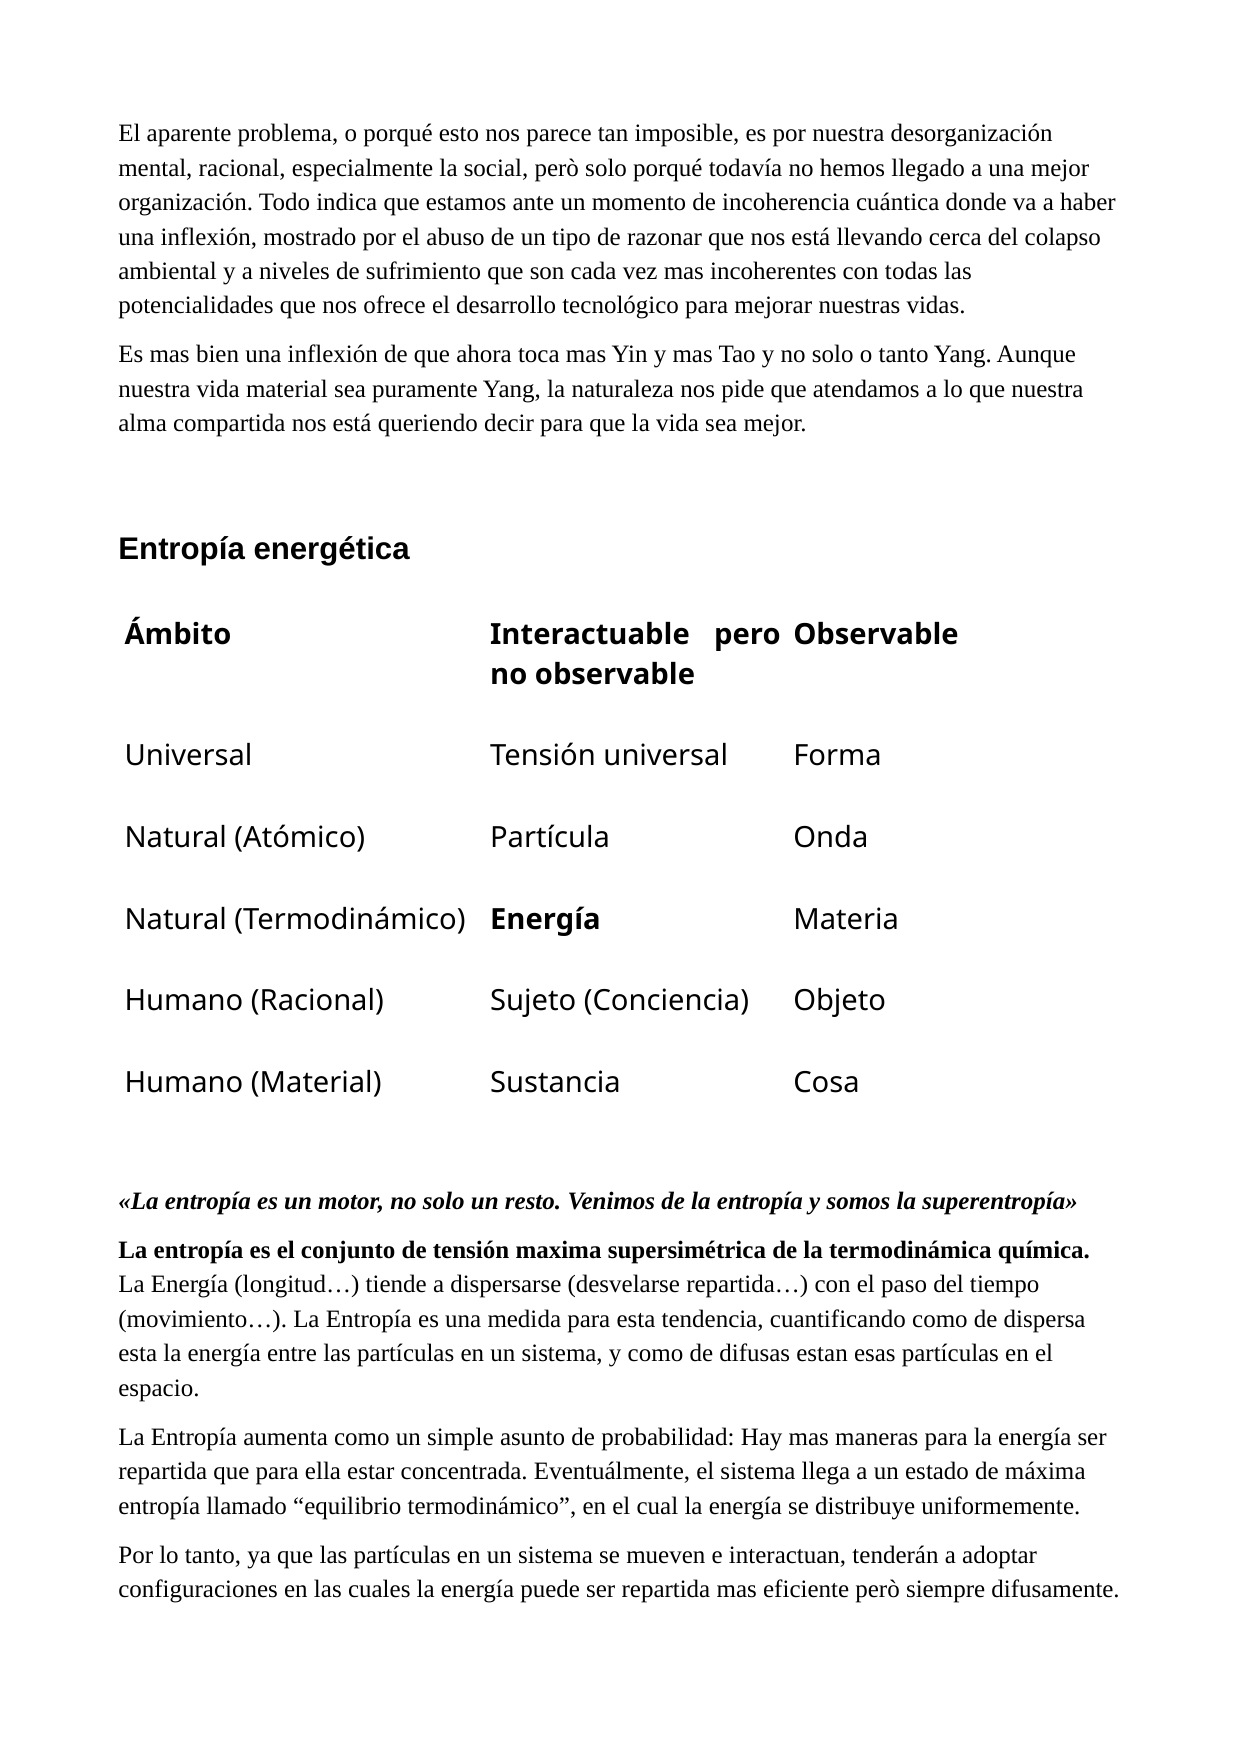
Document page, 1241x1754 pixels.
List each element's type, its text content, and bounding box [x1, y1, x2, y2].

table_header Interactuable pero no observable [484, 607, 787, 728]
text La Entropía aumenta como un simple asunto de probabilidad: Hay mas maneras para la energía ser repartida que para ella estar concentrada. Eventuálmente, el sistema llega a un estado de máxima entropía llamado “equilibrio termodinámico”, en el cual la energía se distribuye uniformemente. [118, 1422, 1122, 1519]
text Es mas bien una inflexión de que ahora toca mas Yin y mas Tao y no solo o tanto Yang. Aunque nuestra vida material sea puramente Yang, la naturaleza nos pide que atendamos a lo que nuestra alma compartida nos está queriendo decir para que la vida sea mejor. [118, 339, 1122, 437]
table_cell Humano (Material) [118, 1055, 484, 1137]
table_cell Universal [118, 729, 484, 810]
table_header Observable [787, 607, 1123, 728]
table_cell Partícula [484, 810, 787, 892]
table_cell Forma [787, 729, 1123, 810]
table_cell Onda [787, 810, 1123, 892]
text El aparente problema, o porqué esto nos parece tan imposible, es por nuestra desorganización mental, racional, especialmente la social, però solo porqué todavía no hemos llegado a una mejor organización. Todo indica que estamos ante un momento de incoherencia cuántica donde va a haber una inflexión, mostrado por el abuso de un tipo de razonar que nos está llevando cerca del colapso ambiental y a niveles de sufrimiento que son cada vez mas incoherentes con todas las potencialidades que nos ofrece el desarrollo tecnológico para mejorar nuestras vidas. [118, 118, 1122, 319]
table_cell Humano (Racional) [118, 974, 484, 1055]
table_cell Energía [484, 892, 787, 973]
text «La entropía es un motor, no solo un resto. Venimos de la entropía y somos la superentropía» [118, 1186, 1122, 1214]
table_cell Sustancia [484, 1055, 787, 1137]
table_cell Materia [787, 892, 1123, 973]
subtitle Entropía energética [118, 530, 1122, 566]
table_cell Natural (Atómico) [118, 810, 484, 892]
table_cell Tensión universal [484, 729, 787, 810]
table_cell Objeto [787, 974, 1123, 1055]
text La entropía es el conjunto de tensión maxima supersimétrica de la termodinámica química. La Energía (longitud…) tiende a dispersarse (desvelarse repartida…) con el paso del tiempo (movimiento…). La Entropía es una medida para esta tendencia, cuantificando como de dispersa esta la energía entre las partículas en un sistema, y como de difusas estan esas partículas en el espacio. [118, 1235, 1122, 1402]
text Por lo tanto, ya que las partículas en un sistema se mueven e interactuan, tenderán a adoptar configuraciones en las cuales la energía puede ser repartida mas eficiente però siempre difusamente. [118, 1540, 1122, 1603]
table_header Ámbito [118, 607, 484, 728]
table_cell Natural (Termodinámico) [118, 892, 484, 973]
table_cell Cosa [787, 1055, 1123, 1137]
table_cell Sujeto (Conciencia) [484, 974, 787, 1055]
